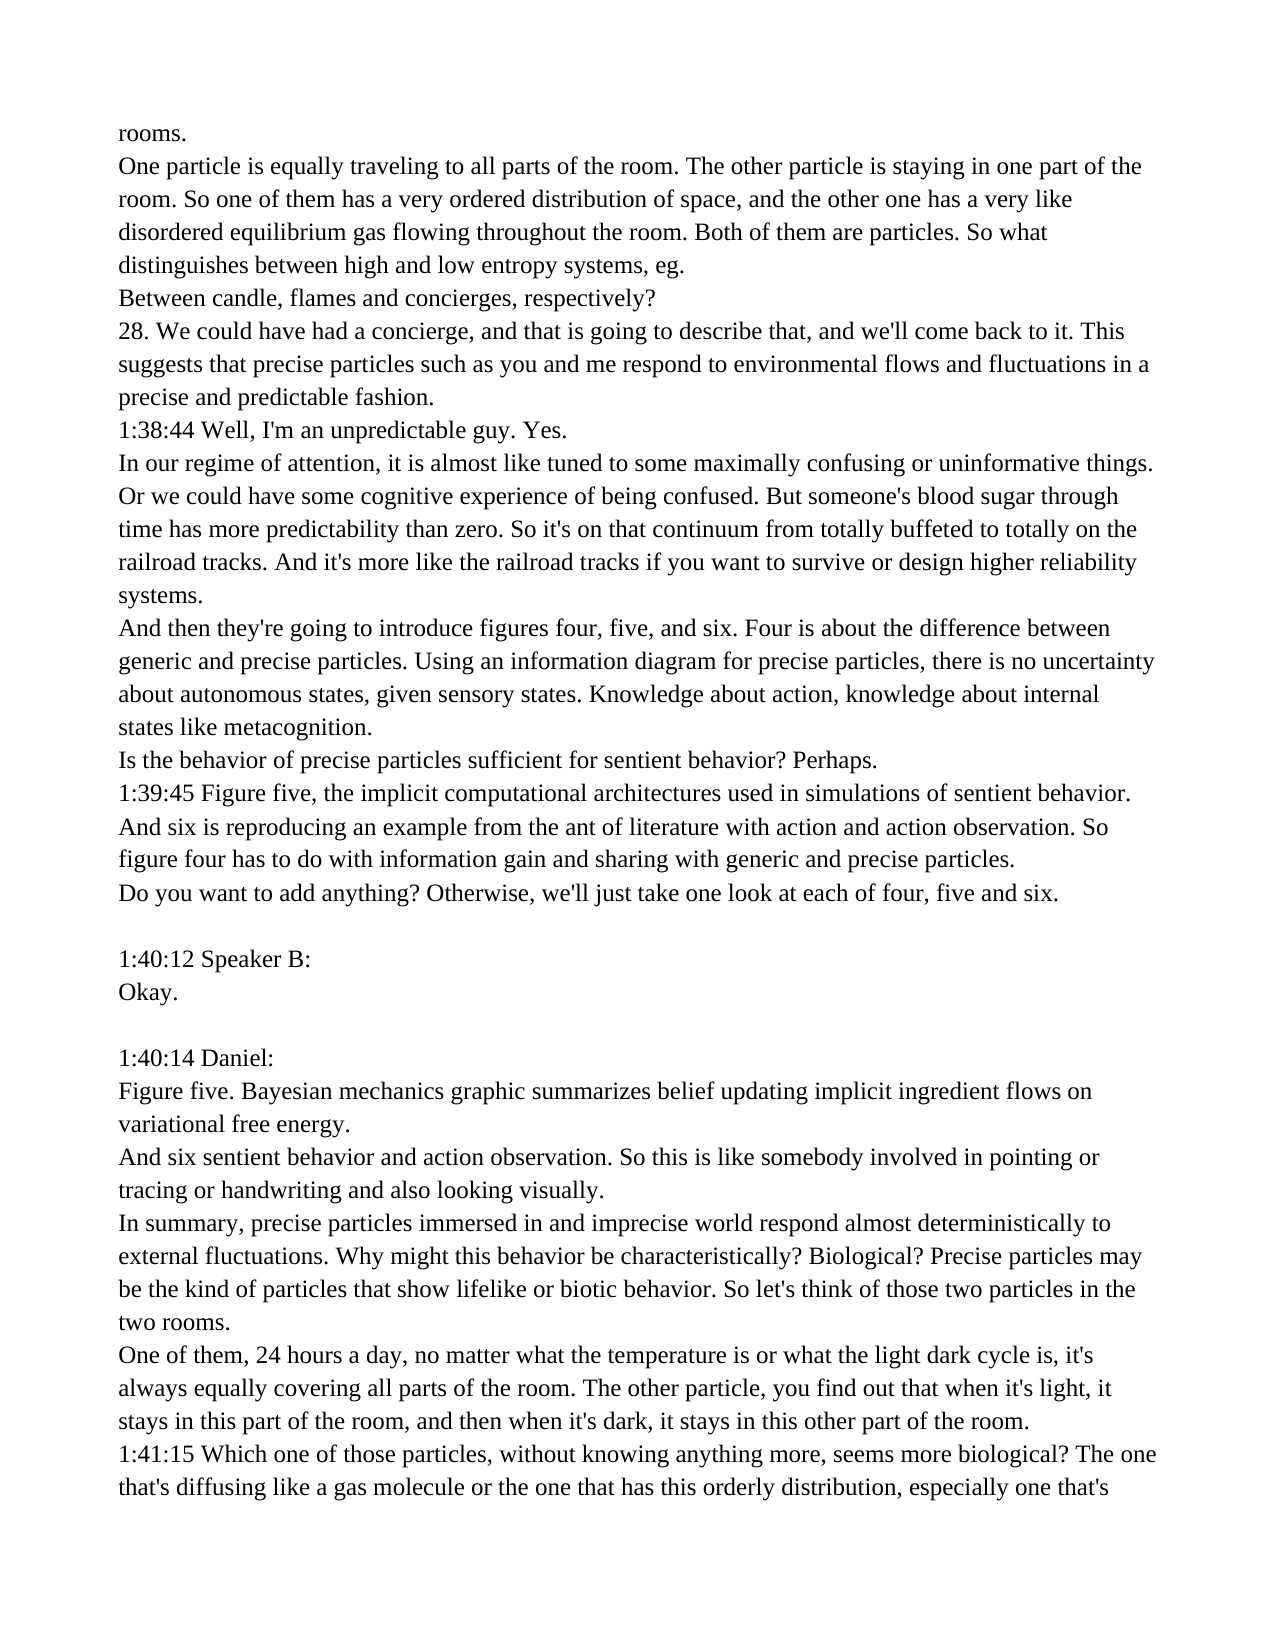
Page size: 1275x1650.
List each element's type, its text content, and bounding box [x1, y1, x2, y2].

text In our regime of attention, it is almost like tuned to some maximally confusing or uninformative things. Or we could have some cognitive experience of being confused. But someone's blood sugar through time has more predictability than zero. So it's on that continuum from totally buffeted to totally on the railroad tracks. And it's more like the railroad tracks if you want to survive or design higher reliability systems. [118, 448, 1157, 609]
text 1:39:45 Figure five, the implicit computational architectures used in simulations of sentient behavior. And six is reproducing an example from the ant of literature with action and action observation. So figure four has to do with information gain and sharing with generic and precise particles. [118, 778, 1157, 873]
text rooms. [118, 118, 1157, 147]
text 1:40:12 Speaker B: [118, 944, 1157, 972]
text 1:41:15 Which one of those particles, without knowing anything more, seems more biological? The one that's diffusing like a gas molecule or the one that has this orderly distribution, especially one that's [118, 1439, 1157, 1501]
text Figure five. Bayesian mechanics graphic summarizes belief updating implicit ingredient flows on variational free energy. [118, 1076, 1157, 1137]
text And then they're going to introduce figures four, five, and six. Four is about the difference between generic and precise particles. Using an information diagram for precise particles, there is no uncertainty about autonomous states, given sensory states. Knowledge about action, knowledge about internal states like metacognition. [118, 613, 1157, 741]
text Between candle, flames and concierges, respectively? [118, 283, 1157, 312]
text 1:38:44 Well, I'm an unpredictable guy. Yes. [118, 415, 1157, 444]
text 28. We could have had a concierge, and that is going to describe that, and we'll come back to it. This suggests that precise particles such as you and me respond to environmental flows and fluctuations in a precise and predictable fashion. [118, 316, 1157, 411]
text Okay. [118, 977, 1157, 1005]
text Is the behavior of precise particles sufficient for sentient behavior? Perhaps. [118, 746, 1157, 774]
text In summary, precise particles immersed in and imprecise world respond almost deterministically to external fluctuations. Why might this behavior be characteristically? Biological? Precise particles may be the kind of particles that show lifelike or biotic behavior. So let's think of those two particles in the two rooms. [118, 1208, 1157, 1336]
text Do you want to add anything? Otherwise, we'll just take one look at each of four, five and six. [118, 878, 1157, 906]
text One particle is equally traveling to all parts of the room. The other particle is staying in one part of the room. So one of them has a very ordered distribution of space, and the other one has a very like disordered equilibrium gas flowing throughout the room. Both of them are particles. So what distinguishes between high and low entropy systems, eg. [118, 151, 1157, 279]
text And six sentient behavior and action observation. So this is like somebody involved in pointing or tracing or handwriting and also looking visually. [118, 1142, 1157, 1203]
text 1:40:14 Daniel: [118, 1043, 1157, 1071]
text One of them, 24 hours a day, no matter what the temperature is or what the light dark cycle is, it's always equally covering all parts of the room. The other particle, you find out that when it's light, it stays in this part of the room, and then when it's dark, it stays in this other part of the room. [118, 1340, 1157, 1435]
